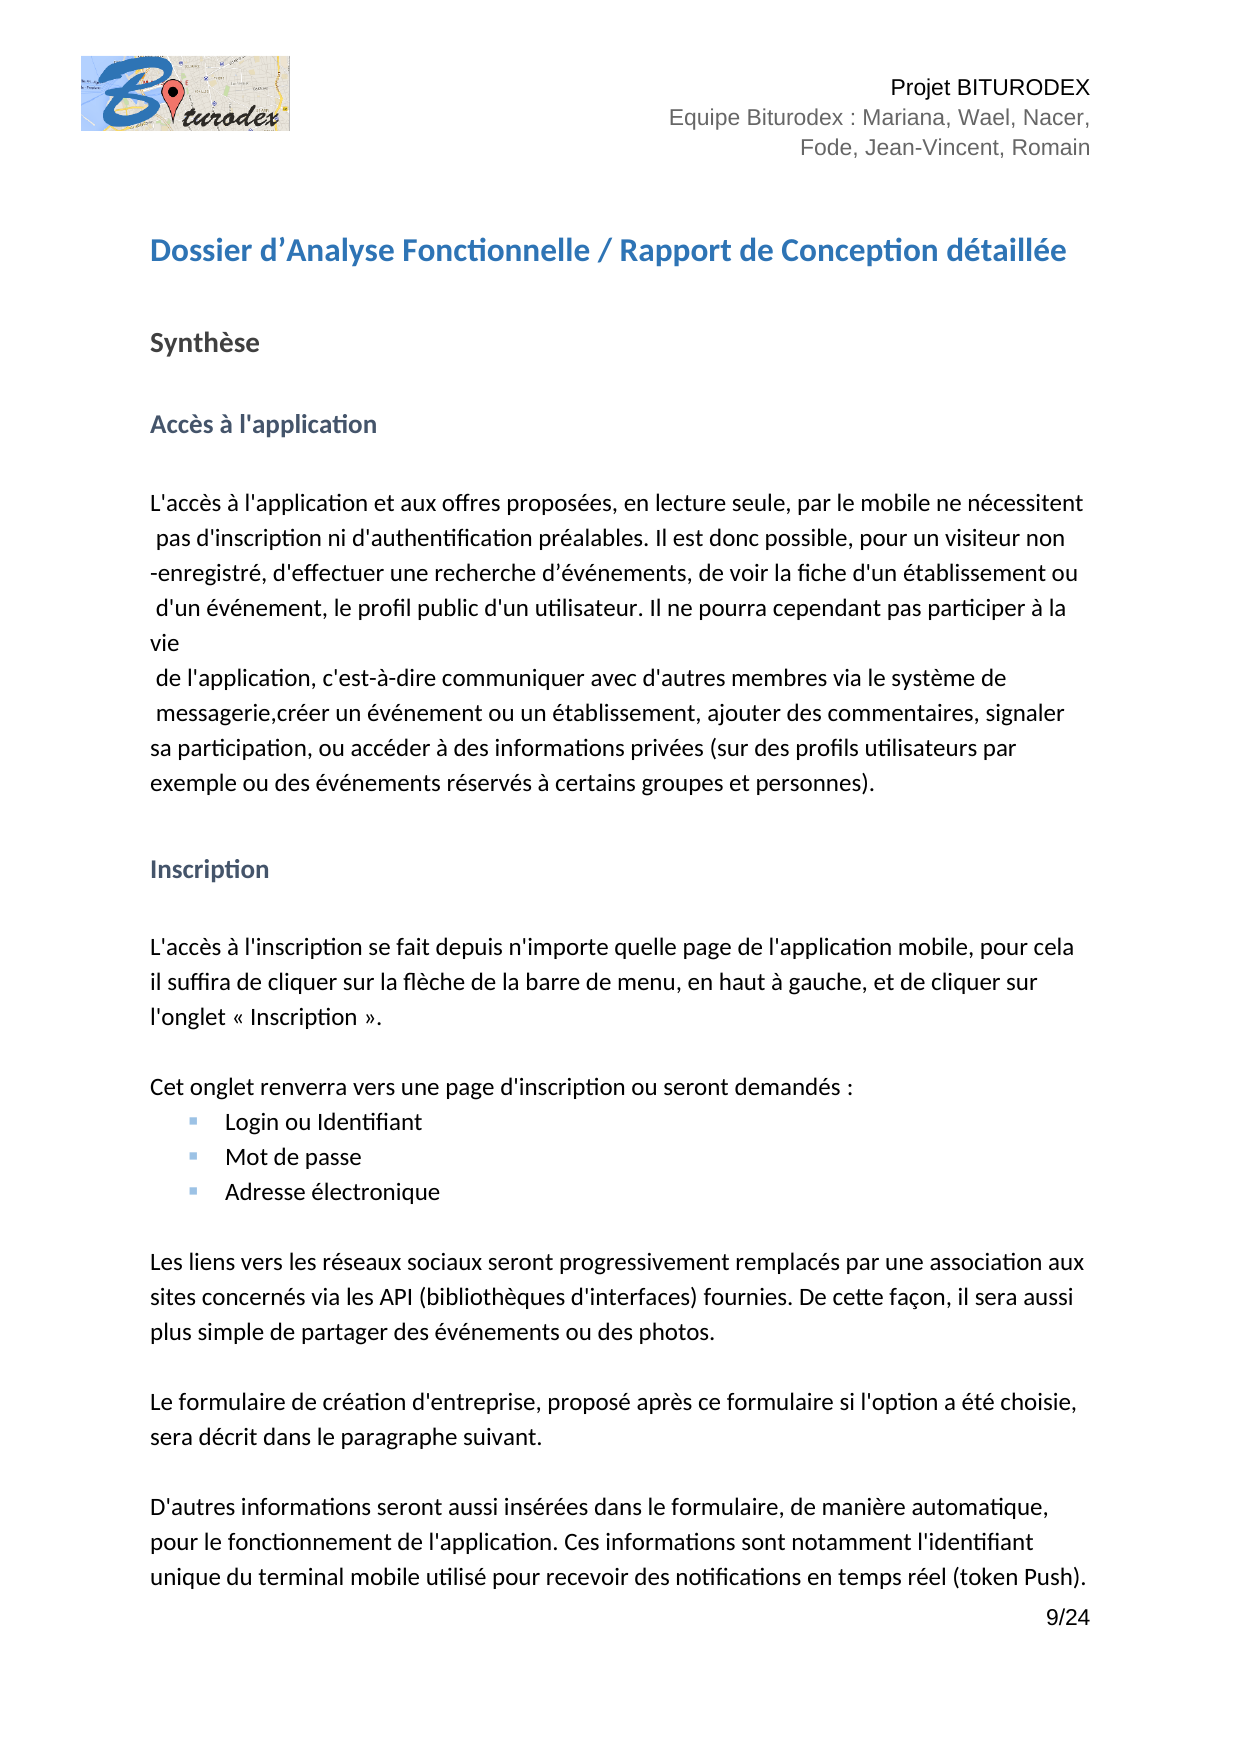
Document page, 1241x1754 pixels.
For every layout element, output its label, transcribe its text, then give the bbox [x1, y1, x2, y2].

text D'autres informations seront aussi insérées dans le formulaire, de manière automatique, pour le fonctionnement de l'application. Ces informations sont notamment l'identifiant unique du terminal mobile utilisé pour recevoir des notifications en temps réel (token Push). [150, 1491, 1090, 1592]
list Adresse électronique [187, 1176, 1090, 1207]
subtitle Synthèse [150, 324, 1090, 359]
text exemple ou des événements réservés à certains groupes et personnes). [150, 767, 1090, 797]
text L'accès à l'application et aux offres proposées, en lecture seule, par le mobile ne nécessitent [150, 487, 1090, 517]
text L'accès à l'inscription se fait depuis n'importe quelle page de l'application mobile, pour cela il suffira de cliquer sur la flèche de la barre de menu, en haut à gauche, et de cliquer sur l'onglet « Inscription ». [150, 931, 1090, 1032]
text -enregistré, d'effectuer une recherche d’événements, de voir la fiche d'un établissement ou [150, 557, 1090, 587]
subtitle Dossier d’Analyse Fonctionnelle / Rapport de Conception détaillée [150, 229, 1090, 269]
text Les liens vers les réseaux sociaux seront progressivement remplacés par une association aux sites concernés via les API (bibliothèques d'interfaces) fournies. De cette façon, il sera aussi plus simple de partager des événements ou des photos. [150, 1246, 1090, 1347]
text messagerie,créer un événement ou un établissement, ajouter des commentaires, signaler [150, 697, 1090, 727]
text Le formulaire de création d'entreprise, proposé après ce formulaire si l'option a été choisie, sera décrit dans le paragraphe suivant. [150, 1386, 1090, 1452]
text pas d'inscription ni d'authentification préalables. Il est donc possible, pour un visiteur non [150, 522, 1090, 552]
text sa participation, ou accéder à des informations privées (sur des profils utilisateurs par [150, 732, 1090, 762]
text Cet onglet renverra vers une page d'inscription ou seront demandés : [150, 1071, 1090, 1102]
text de l'application, c'est-à-dire communiquer avec d'autres membres via le système de [150, 662, 1090, 692]
list Login ou Identifiant [187, 1106, 1090, 1137]
list Mot de passe [187, 1141, 1090, 1172]
text d'un événement, le profil public d'un utilisateur. Il ne pourra cependant pas participer à la vie [150, 592, 1090, 657]
subtitle Accès à l'application [150, 408, 1090, 441]
subtitle Inscription [150, 852, 1090, 885]
